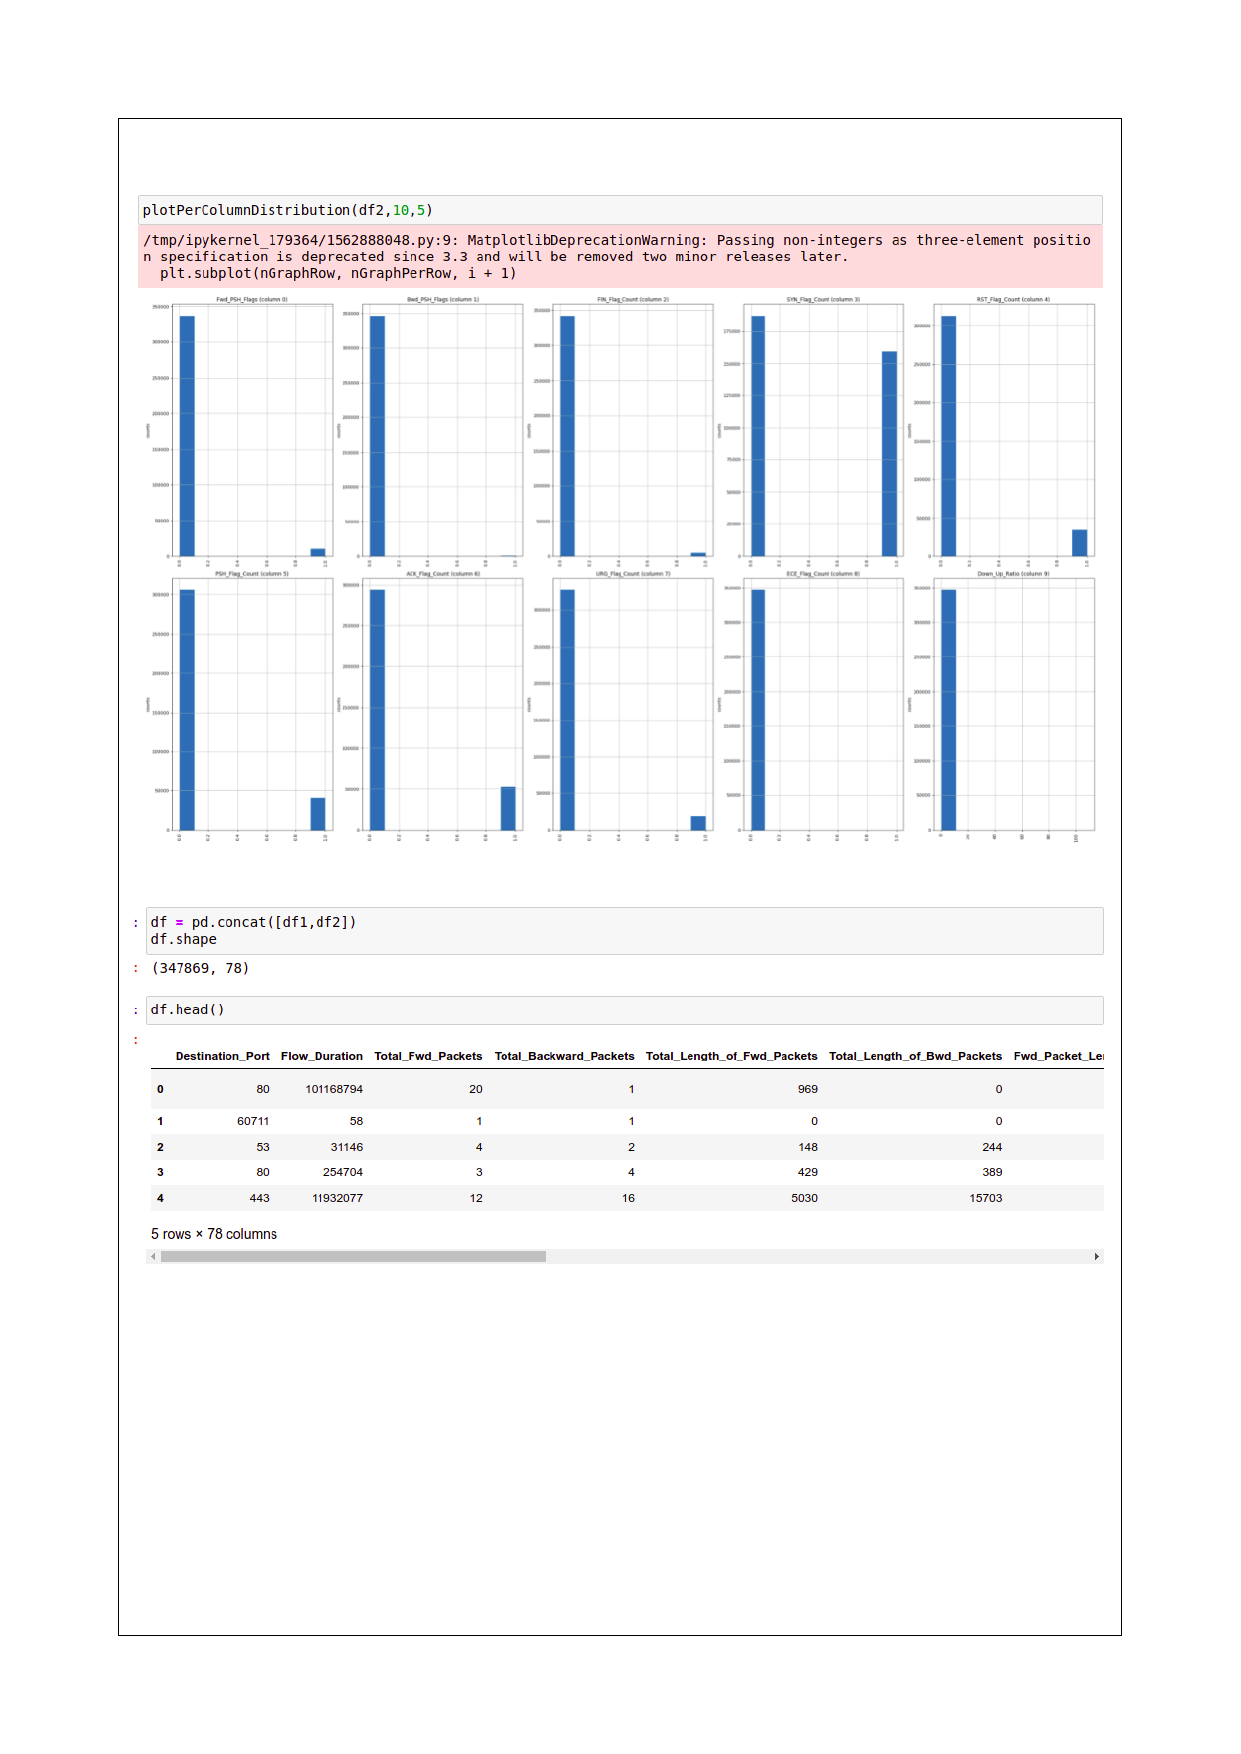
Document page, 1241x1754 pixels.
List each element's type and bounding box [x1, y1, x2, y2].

picture [134, 192, 1107, 854]
picture [134, 906, 1107, 1267]
